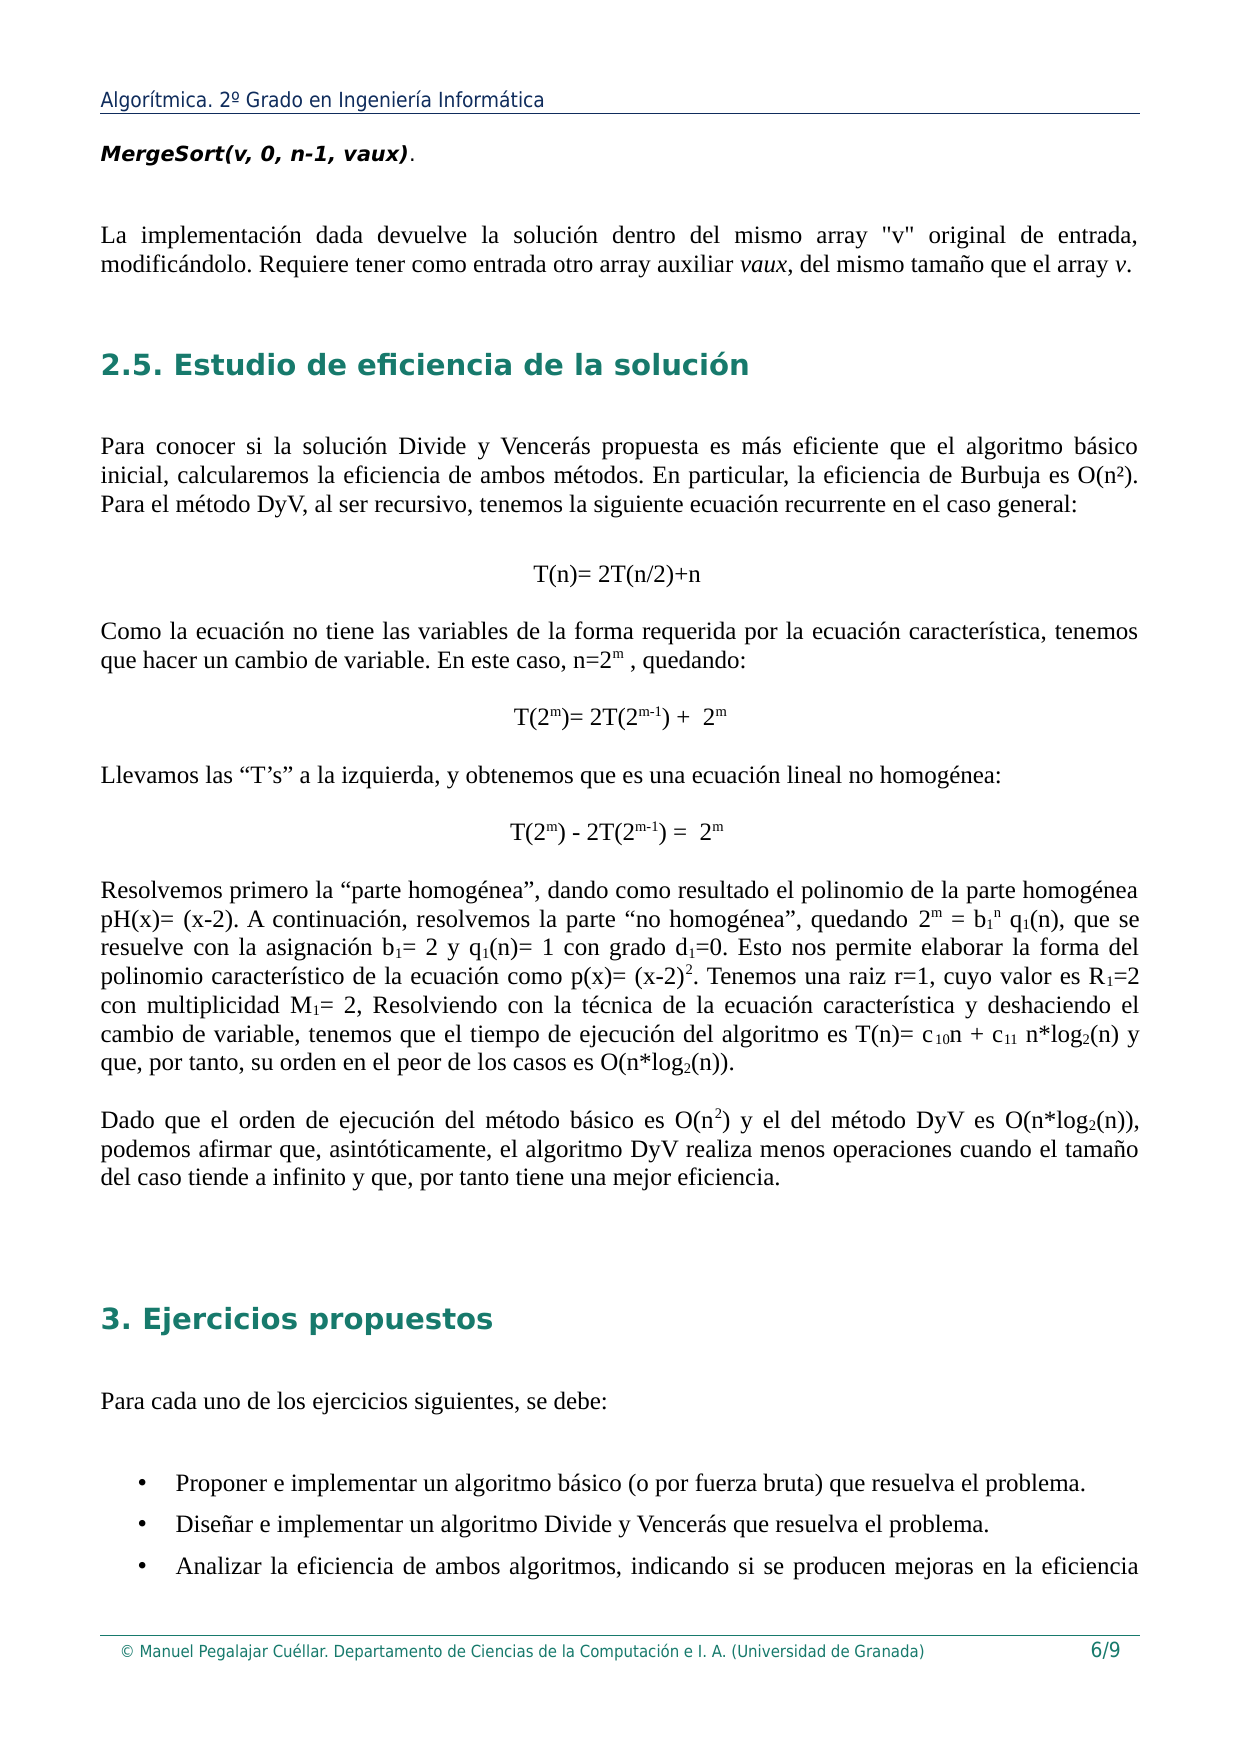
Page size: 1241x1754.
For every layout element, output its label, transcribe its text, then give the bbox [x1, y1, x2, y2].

text T(2m) - 2T(2m-1) = 2m [100, 817, 1140, 846]
text Llevamos las “T’s” a la izquierda, y obtenemos que es una ecuación lineal no homogénea: [100, 760, 1140, 789]
subtitle Ejercicios propuestos [100, 1302, 1140, 1336]
text MergeSort(v, 0, n-1, vaux). [100, 142, 1140, 167]
text Dado que el orden de ejecución del método básico es O(n2) y el del método DyV es O(n*log2(n)), podemos afirmar que, asintóticamente, el algoritmo DyV realiza menos operaciones cuando el tamaño del caso tiende a infinito y que, por tanto tiene una mejor eficiencia. [100, 1105, 1140, 1191]
subtitle Estudio de eficiencia de la solución [100, 348, 1140, 382]
text La implementación dada devuelve la solución dentro del mismo array "v" original de entrada, modificándolo. Requiere tener como entrada otro array auxiliar vaux, del mismo tamaño que el array v. [100, 220, 1140, 278]
list Analizar la eficiencia de ambos algoritmos, indicando si se producen mejoras en la eficiencia [138, 1551, 1140, 1579]
text T(2m)= 2T(2m-1) + 2m [100, 702, 1140, 731]
text T(n)= 2T(n/2)+n [100, 559, 1140, 587]
list Diseñar e implementar un algoritmo Divide y Vencerás que resuelva el problema. [138, 1509, 1140, 1538]
list Proponer e implementar un algoritmo básico (o por fuerza bruta) que resuelva el problema. [138, 1468, 1140, 1497]
text Como la ecuación no tiene las variables de la forma requerida por la ecuación característica, tenemos que hacer un cambio de variable. En este caso, n=2m , quedando: [100, 616, 1140, 674]
text Resolvemos primero la “parte homogénea”, dando como resultado el polinomio de la parte homogénea pH(x)= (x-2). A continuación, resolvemos la parte “no homogénea”, quedando 2m = b1n q1(n), que se resuelve con la asignación b1= 2 y q1(n)= 1 con grado d1=0. Esto nos permite elaborar la forma del polinomio característico de la ecuación como p(x)= (x-2)2. Tenemos una raiz r=1, cuyo valor es R1=2 con multiplicidad M1= 2, Resolviendo con la técnica de la ecuación característica y deshaciendo el cambio de variable, tenemos que el tiempo de ejecución del algoritmo es T(n)= c10n + c11 n*log2(n) y que, por tanto, su orden en el peor de los casos es O(n*log2(n)). [100, 875, 1140, 1076]
text Para cada uno de los ejercicios siguientes, se debe: [100, 1386, 1140, 1414]
text Para conocer si la solución Divide y Vencerás propuesta es más eficiente que el algoritmo básico inicial, calcularemos la eficiencia de ambos métodos. En particular, la eficiencia de Burbuja es O(n²). Para el método DyV, al ser recursivo, tenemos la siguiente ecuación recurrente en el caso general: [100, 431, 1140, 517]
